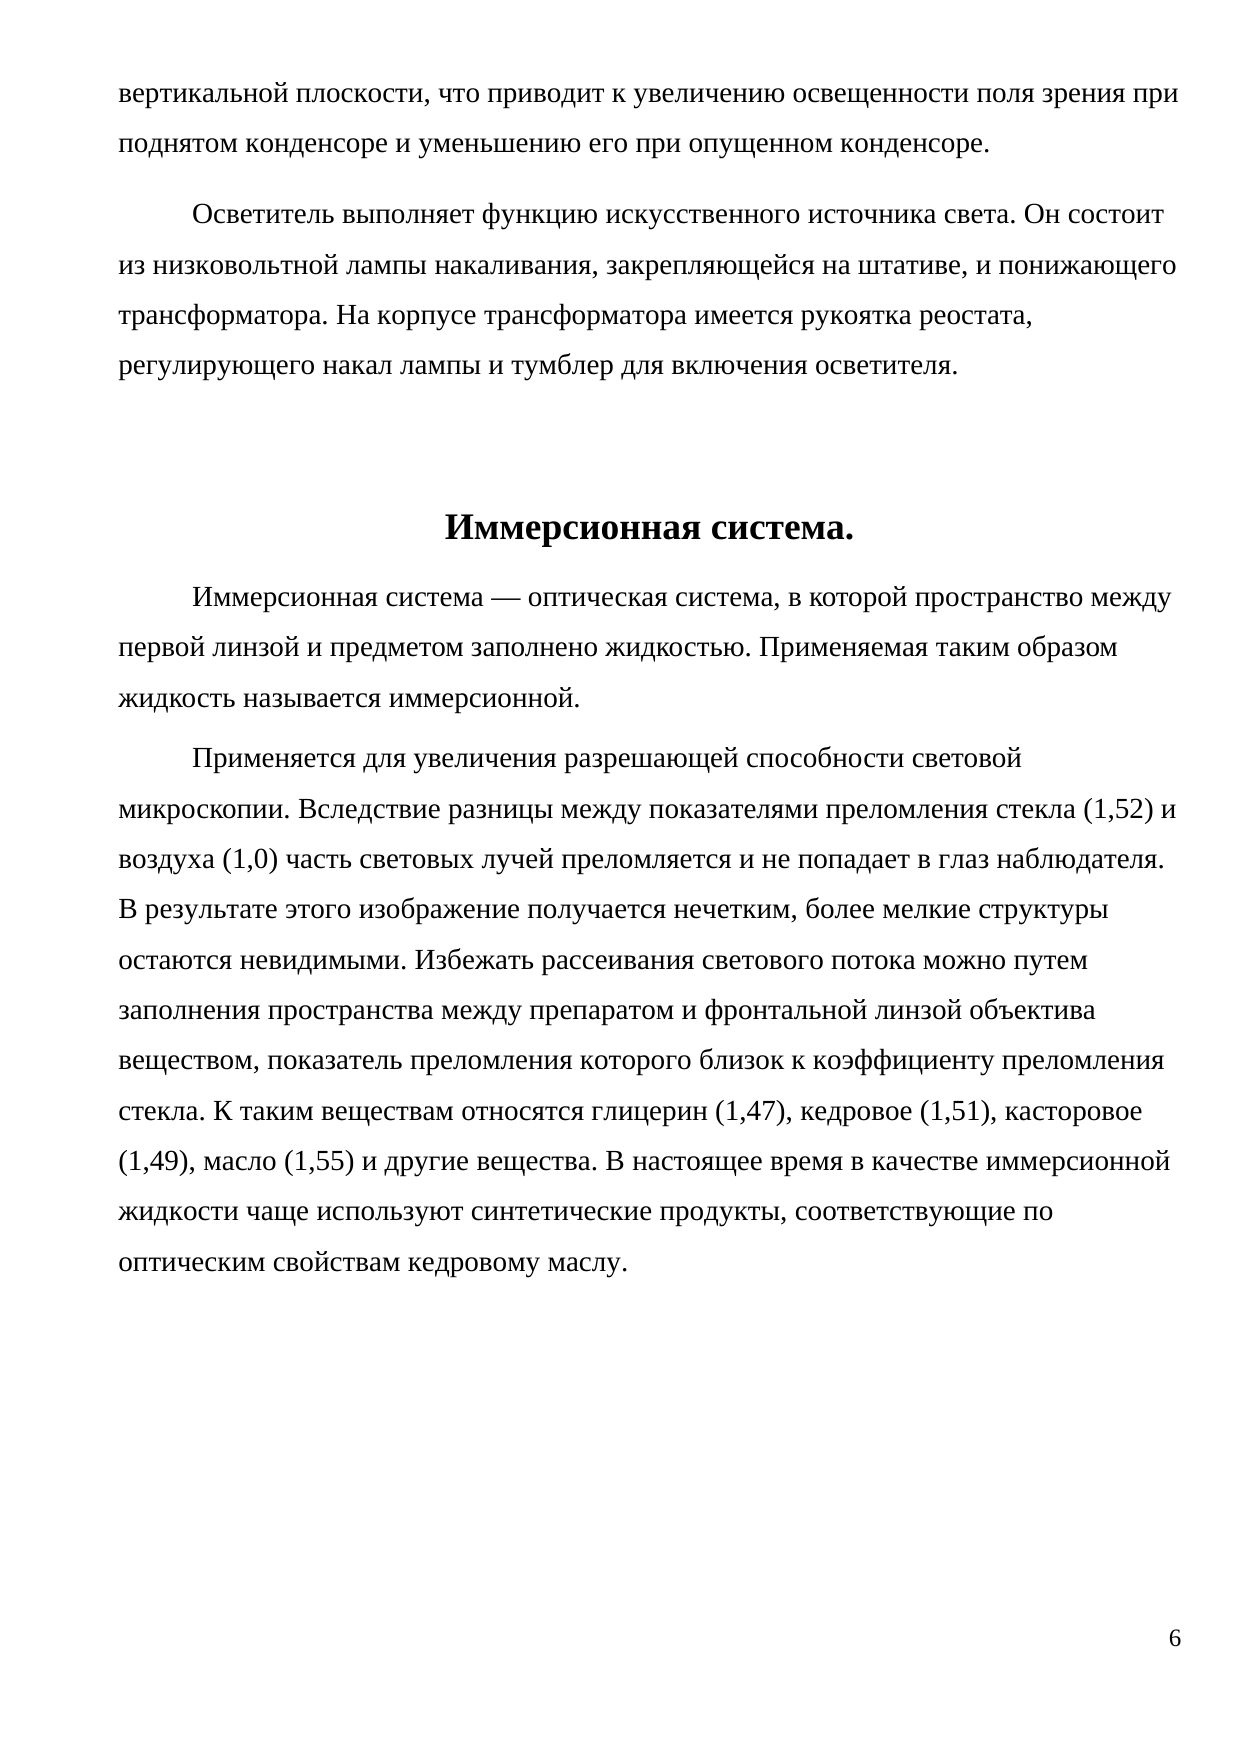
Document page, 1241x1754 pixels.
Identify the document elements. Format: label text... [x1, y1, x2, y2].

text Иммерсионная система. [118, 504, 1181, 547]
text Иммерсионная система — оптическая система, в которой пространство между первой линзой и предметом заполнено жидкостью. Применяемая таким образом жидкость называется иммерсионной. [118, 579, 1181, 713]
text Применяется для увеличения разрешающей способности световой микроскопии. Вследствие разницы между показателями преломления стекла (1,52) и воздуха (1,0) часть световых лучей преломляется и не попадает в глаз наблюдателя. В результате этого изображение получается нечетким, более мелкие структуры остаются невидимыми. Избежать рассеивания светового потока можно путем заполнения пространства между препаратом и фронтальной линзой объектива веществом, показатель преломления которого близок к коэффициенту преломления стекла. К таким веществам относятся глицерин (1,47), кедровое (1,51), касторовое (1,49), масло (1,55) и другие вещества. В настоящее время в качестве иммерсионной жидкости чаще используют синтетические продукты, соответствующие по оптическим свойствам кедровому маслу. [118, 741, 1181, 1277]
text вертикальной плоскости, что приводит к увеличению освещенности поля зрения при поднятом конденсоре и уменьшению его при опущенном конденсоре. [118, 75, 1181, 159]
text Осветитель выполняет функцию искусственного источника света. Он состоит из низковольтной лампы накаливания, закрепляющейся на штативе, и понижающего трансформатора. На корпусе трансформатора имеется рукоятка реостата, регулирующего накал лампы и тумблер для включения осветителя. [118, 196, 1181, 381]
